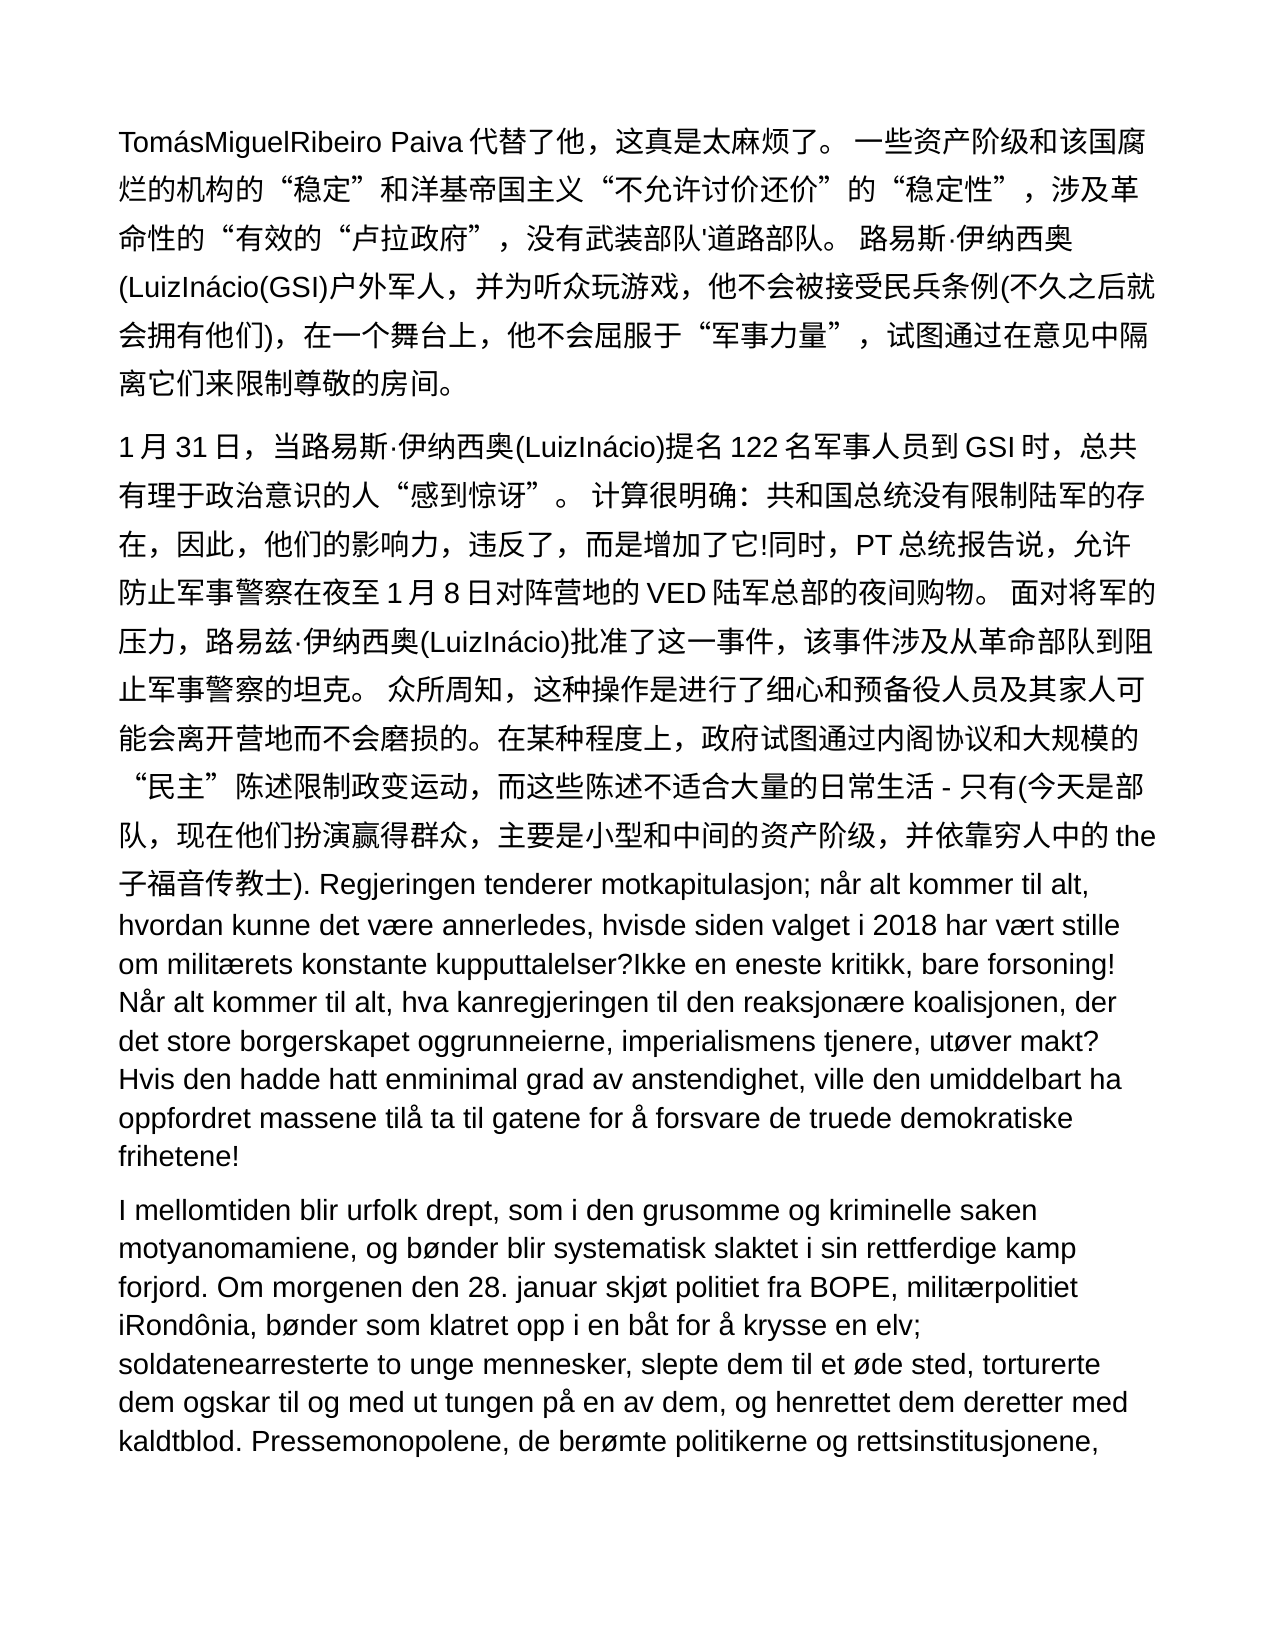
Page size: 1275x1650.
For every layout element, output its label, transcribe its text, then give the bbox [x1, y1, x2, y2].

text I mellomtiden blir urfolk drept, som i den grusomme og kriminelle saken motyanomamiene, og bønder blir systematisk slaktet i sin rettferdige kamp forjord. Om morgenen den 28. januar skjøt politiet fra BOPE, militærpolitiet iRondônia, bønder som klatret opp i en båt for å krysse en elv; soldatenearresterte to unge mennesker, slepte dem til et øde sted, torturerte dem ogskar til og med ut tungen på en av dem, og henrettet dem deretter med kaldtblod. Pressemonopolene, de berømte politikerne og rettsinstitusjonene, [118, 1192, 1157, 1457]
text TomásMiguelRibeiro Paiva代替了他，这真是太麻烦了。 一些资产阶级和该国腐烂的机构的“稳定”和洋基帝国主义“不允许讨价还价”的“稳定性”，涉及革命性的“有效的“卢拉政府”，没有武装部队'道路部队。 路易斯·伊纳西奥(LuizInácio(GSI)户外军人，并为听众玩游戏，他不会被接受民兵条例(不久之后就会拥有他们)，在一个舞台上，他不会屈服于“军事力量”，试图通过在意见中隔离它们来限制尊敬的房间。 [118, 118, 1157, 403]
text 1月31日，当路易斯·伊纳西奥(LuizInácio)提名122名军事人员到GSI时，总共有理于政治意识的人“感到惊讶”。 计算很明确：共和国总统没有限制陆军的存在，因此，他们的影响力，违反了，而是增加了它!同时，PT总统报告说，允许防止军事警察在夜至1月8日对阵营地的VED陆军总部的夜间购物。 面对将军的压力，路易兹·伊纳西奥(LuizInácio)批准了这一事件，该事件涉及从革命部队到阻止军事警察的坦克。 众所周知，这种操作是进行了细心和预备役人员及其家人可能会离开营地而不会磨损的。在某种程度上，政府试图通过内阁协议和大规模的“民主”陈述限制政变运动，而这些陈述不适合大量的日常生活 - 只有(今天是部队，现在他们扮演赢得群众，主要是小型和中间的资产阶级，并依靠穷人中的the子福音传教士). Regjeringen tenderer motkapitulasjon; når alt kommer til alt, hvordan kunne det være annerledes, hvisde siden valget i 2018 har vært stille om militærets konstante kupputtalelser?Ikke en eneste kritikk, bare forsoning!Når alt kommer til alt, hva kanregjeringen til den reaksjonære koalisjonen, der det store borgerskapet oggrunneierne, imperialismens tjenere, utøver makt? Hvis den hadde hatt enminimal grad av anstendighet, ville den umiddelbart ha oppfordret massene tilå ta til gatene for å forsvare de truede demokratiske frihetene! [118, 424, 1157, 1173]
